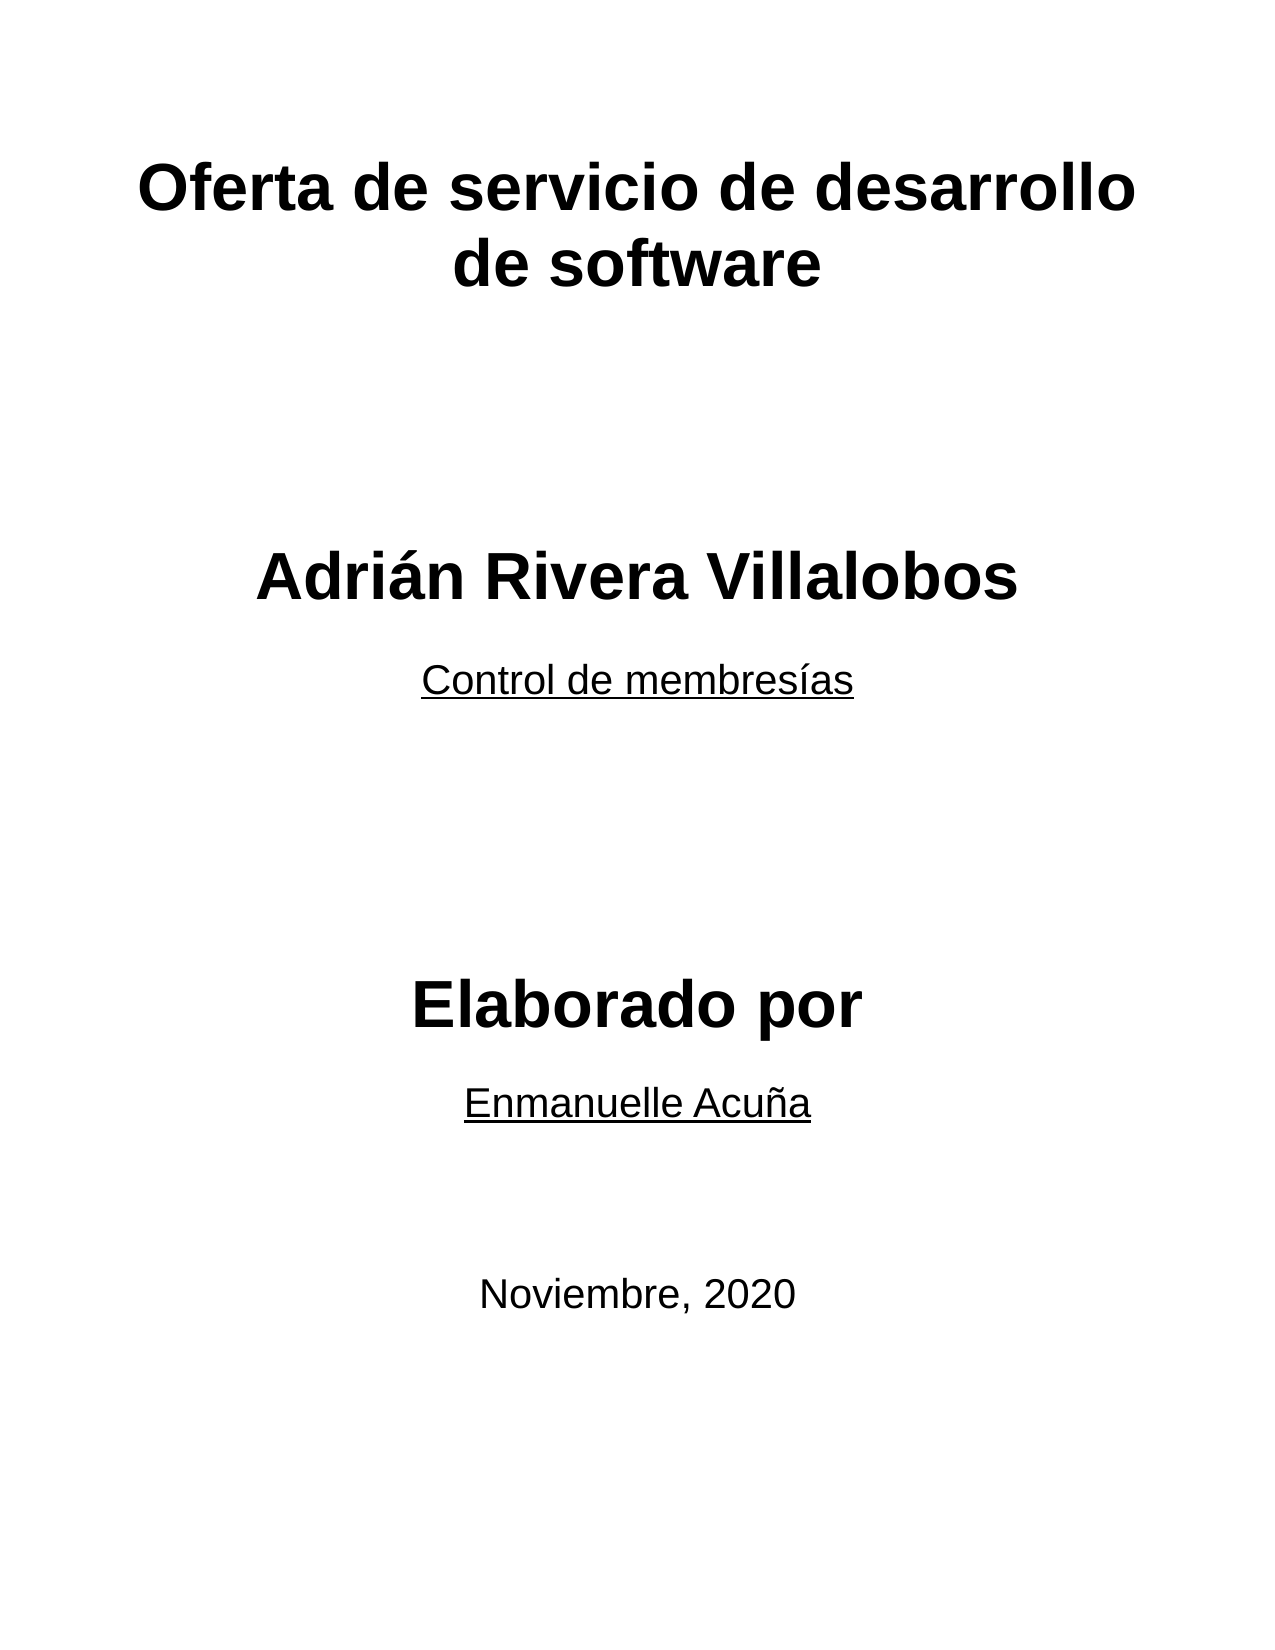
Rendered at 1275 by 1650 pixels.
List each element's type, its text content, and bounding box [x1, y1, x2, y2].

title Elaborado por [118, 965, 1157, 1042]
title Adrián Rivera Villalobos [118, 537, 1157, 614]
title Enmanuelle Acuña [118, 1079, 1157, 1127]
title Oferta de servicio de desarrollo de software [118, 148, 1157, 301]
subtitle Control de membresías [118, 656, 1157, 704]
title Noviembre, 2020 [118, 1270, 1157, 1318]
